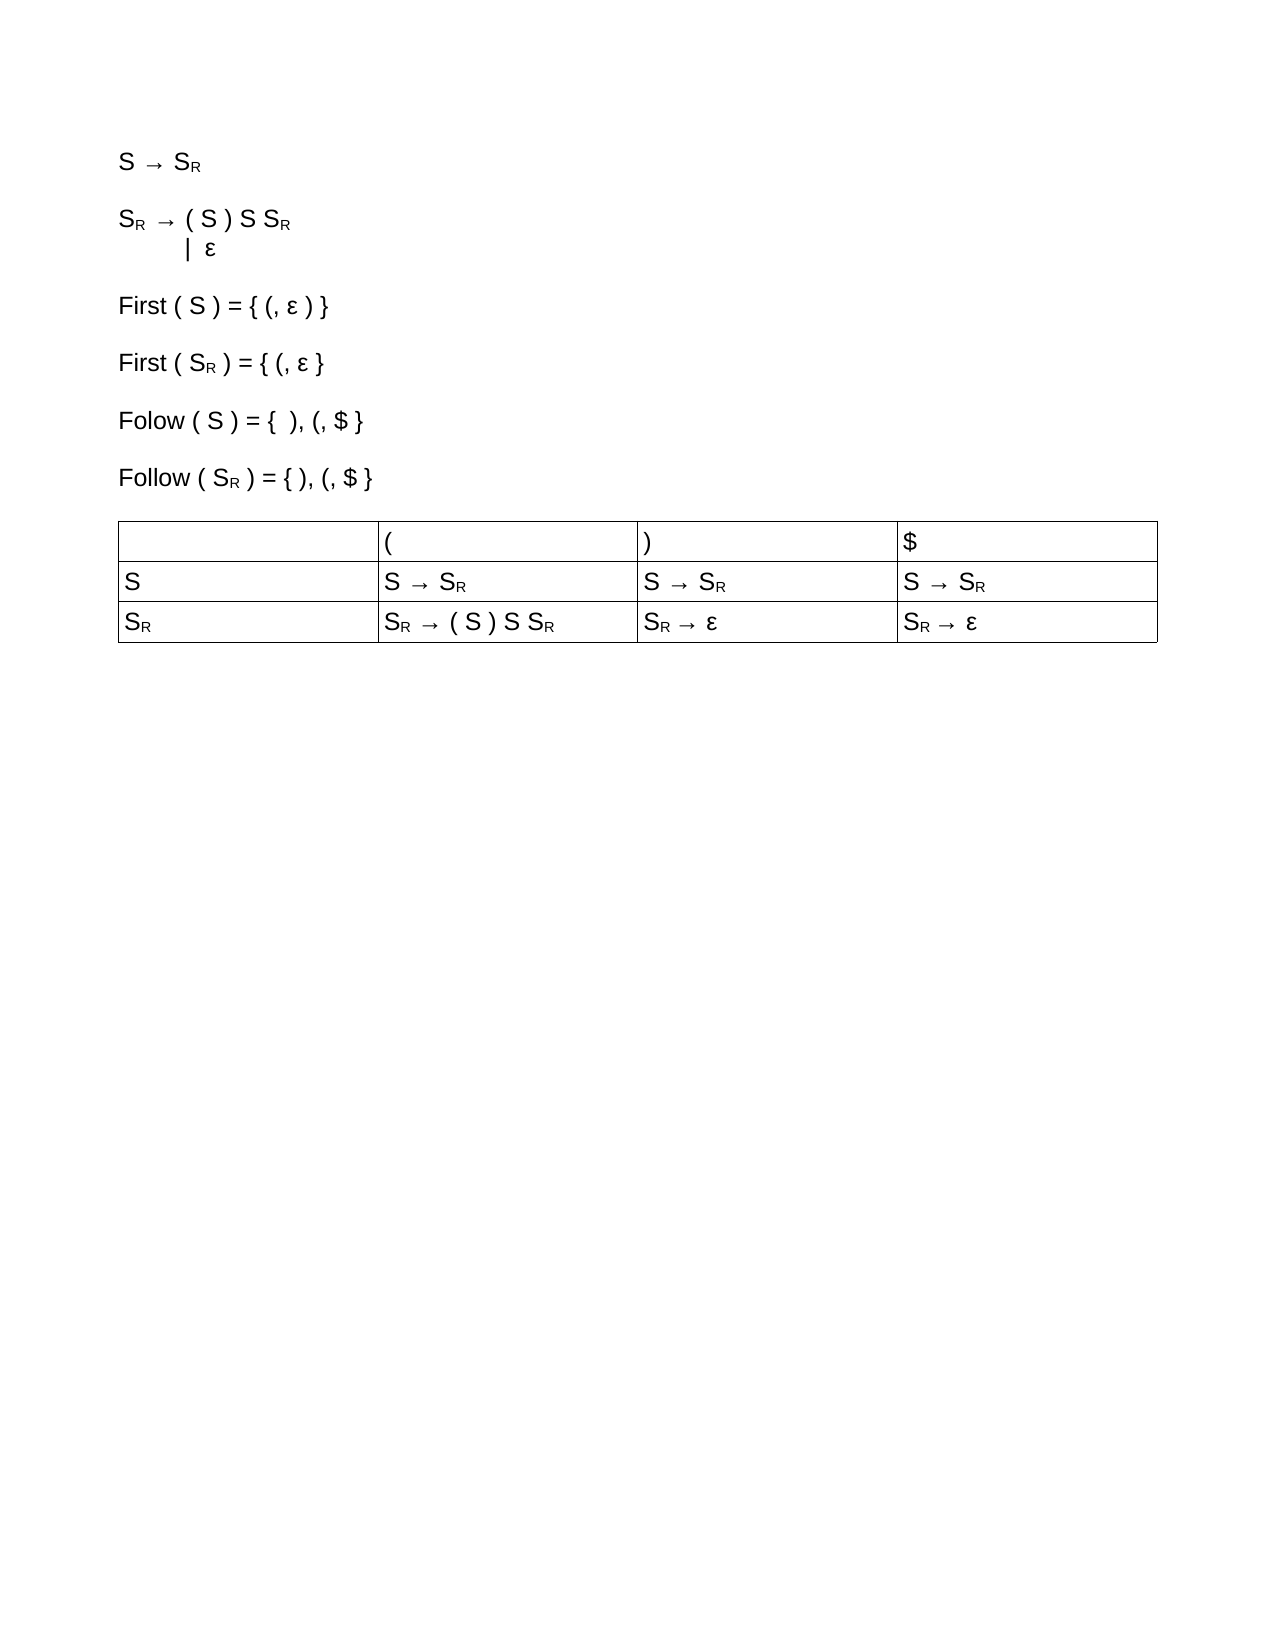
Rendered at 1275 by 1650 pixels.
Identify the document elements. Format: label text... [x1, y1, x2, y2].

table_cell S → SR [898, 562, 1157, 601]
table_header [119, 522, 378, 561]
text First ( SR ) = { (, ε } [118, 348, 1157, 377]
table_cell S → SR [638, 562, 897, 601]
table_cell SR → ( S ) S SR [379, 602, 637, 642]
table_header ) [638, 522, 897, 561]
text Folow ( S ) = { ), (, $ } [118, 406, 1157, 434]
text SR → ( S ) S SR [118, 204, 1157, 233]
table_cell SR [119, 602, 378, 642]
text S → SR [118, 147, 1157, 176]
table_cell S [119, 562, 378, 601]
text First ( S ) = { (, ε ) } [118, 291, 1157, 319]
table_cell S → SR [379, 562, 637, 601]
table_header ( [379, 522, 637, 561]
text Follow ( SR ) = { ), (, $ } [118, 463, 1157, 492]
table_header $ [898, 522, 1157, 561]
table_cell SR → ε [898, 602, 1157, 642]
table_cell SR → ε [638, 602, 897, 642]
text | ε [118, 233, 1157, 262]
